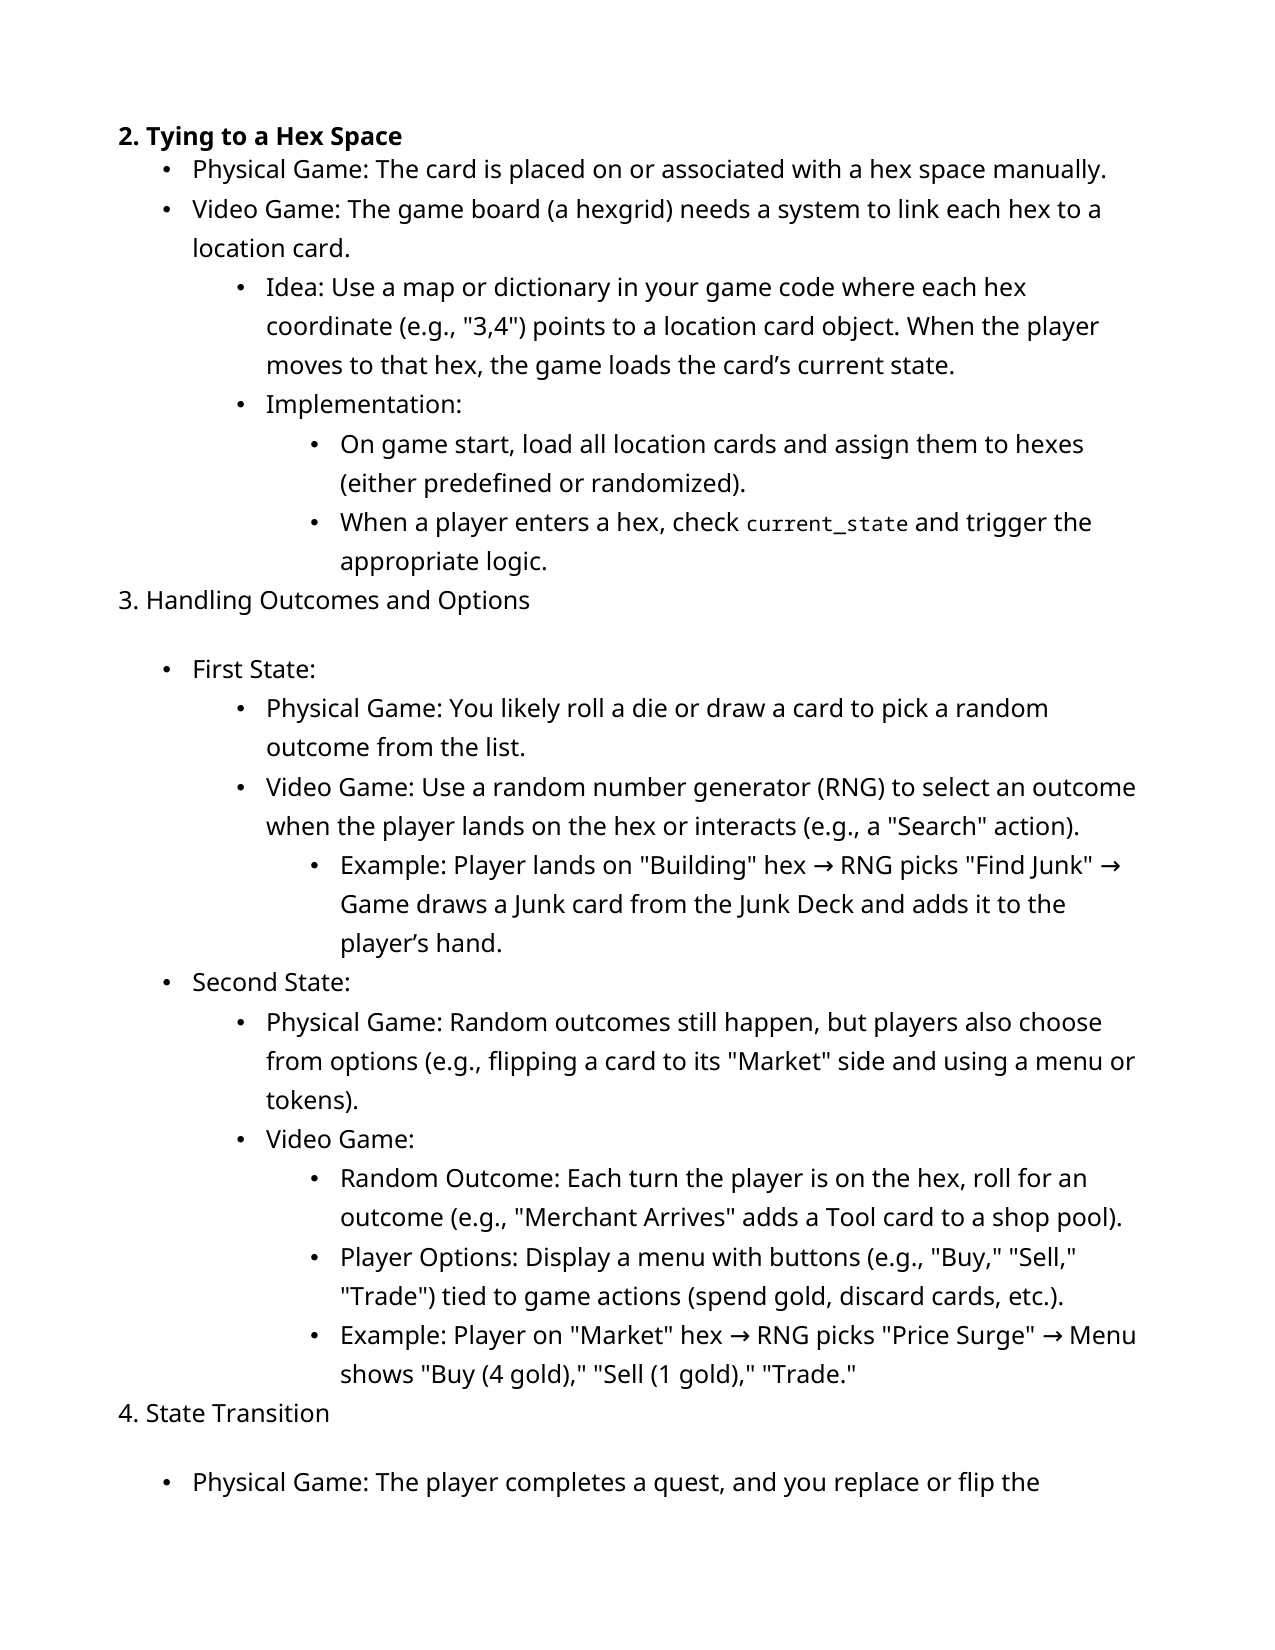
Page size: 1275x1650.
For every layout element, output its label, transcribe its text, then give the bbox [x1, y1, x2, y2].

list Example: Player lands on "Building" hex → RNG picks "Find Junk" → Game draws a Junk card from the Junk Deck and adds it to the player’s hand. [310, 847, 1157, 960]
list Physical Game: The card is placed on or associated with a hex space manually. [162, 152, 1157, 186]
text 2. Tying to a Hex Space [118, 118, 1157, 152]
list Implementation: [236, 387, 1157, 421]
list Video Game: The game board (a hexgrid) needs a system to link each hex to a location card. [162, 191, 1157, 264]
list Video Game: [236, 1122, 1157, 1156]
list Physical Game: You likely roll a die or draw a card to pick a random outcome from the list. [236, 691, 1157, 764]
list Second State: [162, 965, 1157, 999]
list Player Options: Display a menu with buttons (e.g., "Buy," "Sell," "Trade") tied to game actions (spend gold, discard cards, etc.). [310, 1239, 1157, 1312]
list Example: Player on "Market" hex → RNG picks "Price Surge" → Menu shows "Buy (4 gold)," "Sell (1 gold)," "Trade." [310, 1317, 1157, 1391]
list Physical Game: The player completes a quest, and you replace or flip the [162, 1464, 1157, 1498]
list Idea: Use a map or dictionary in your game code where each hex coordinate (e.g., "3,4") points to a location card object. When the player moves to that hex, the game loads the card’s current state. [236, 270, 1157, 382]
text 3. Handling Outcomes and Options [118, 583, 1157, 617]
list When a player enters a hex, check current_state and trigger the appropriate logic. [310, 505, 1157, 578]
list Physical Game: Random outcomes still happen, but players also choose from options (e.g., flipping a card to its "Market" side and using a menu or tokens). [236, 1004, 1157, 1117]
list On game start, load all location cards and assign them to hexes (either predefined or randomized). [310, 426, 1157, 499]
list Video Game: Use a random number generator (RNG) to select an outcome when the player lands on the hex or interacts (e.g., a "Search" action). [236, 769, 1157, 842]
list Random Outcome: Each turn the player is on the hex, roll for an outcome (e.g., "Merchant Arrives" adds a Tool card to a shop pool). [310, 1161, 1157, 1234]
text 4. State Transition [118, 1396, 1157, 1430]
list First State: [162, 652, 1157, 686]
